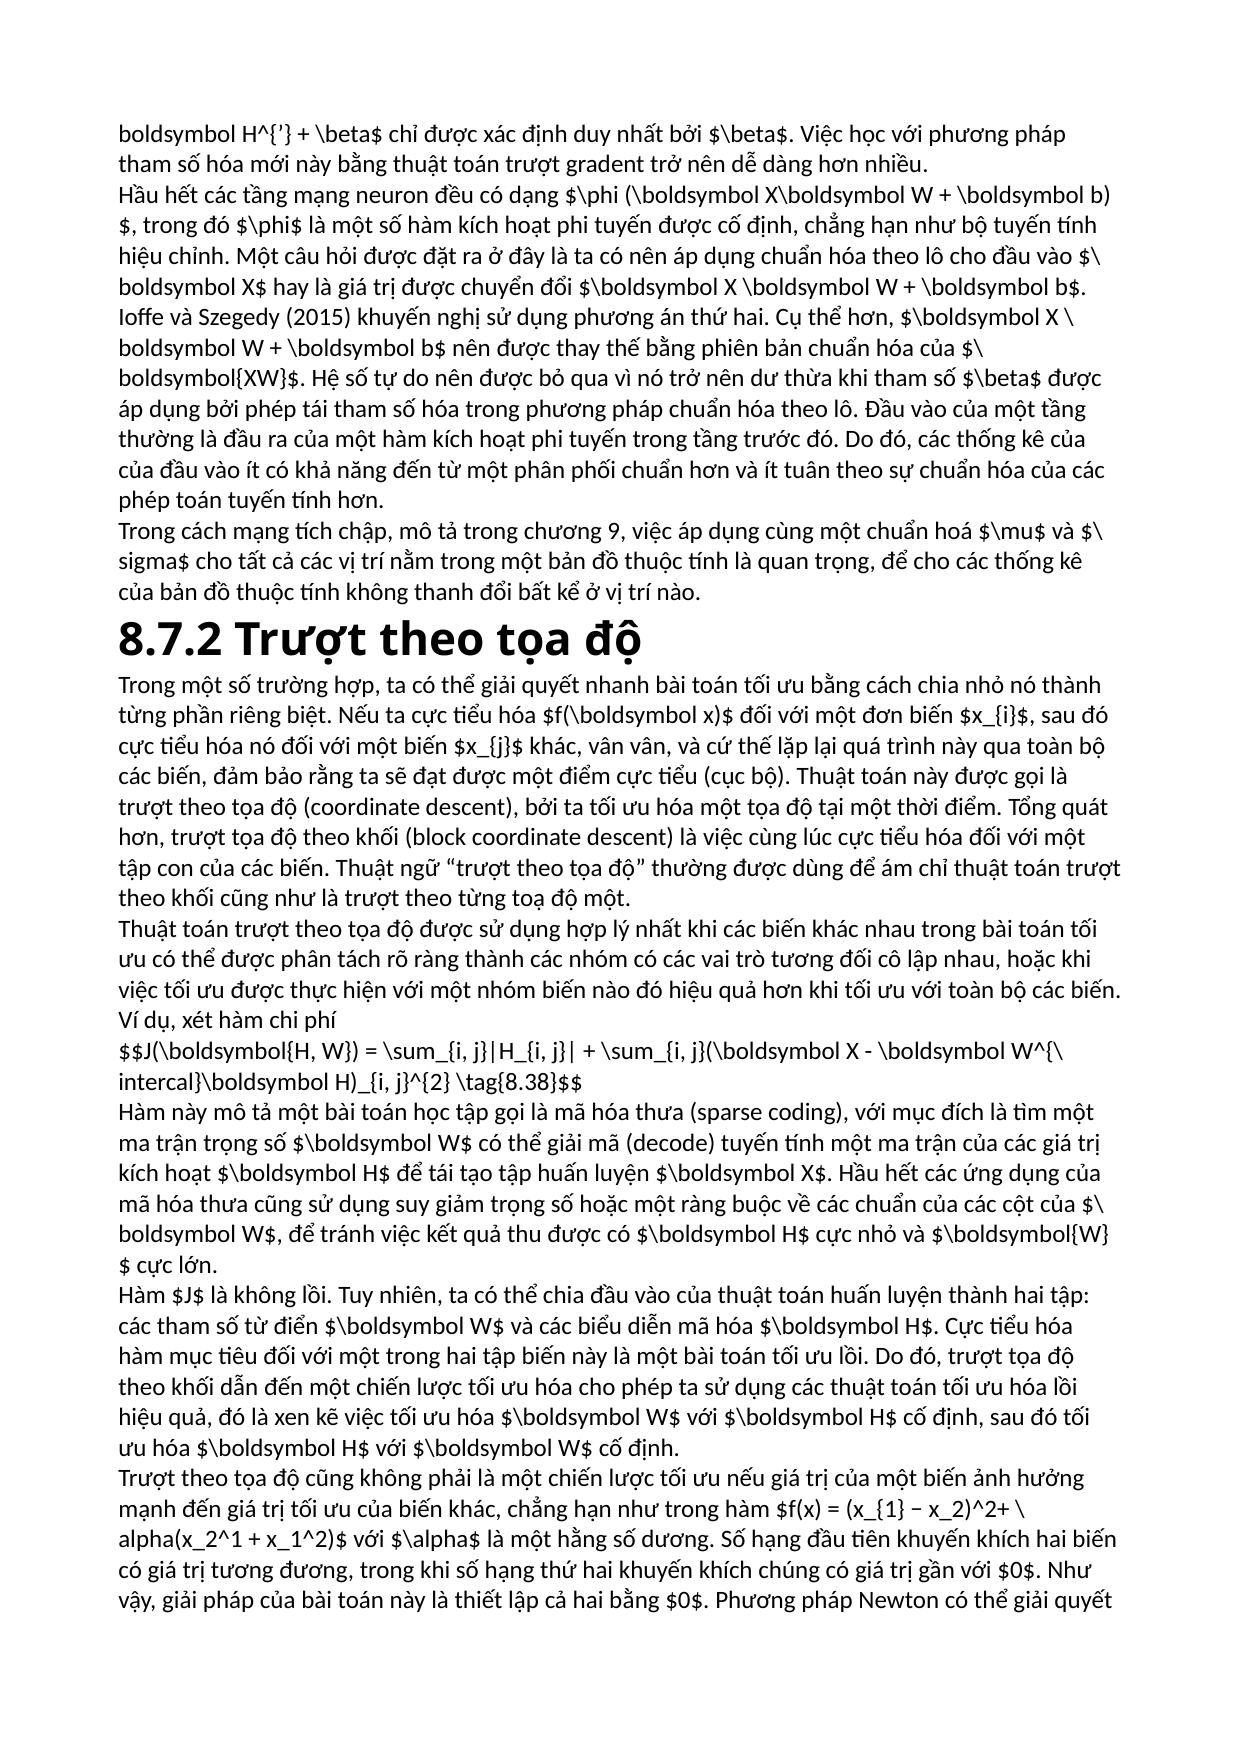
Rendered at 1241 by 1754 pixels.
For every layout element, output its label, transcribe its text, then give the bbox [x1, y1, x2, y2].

text boldsymbol H^{’} + \beta$ chỉ được xác định duy nhất bởi $\beta$. Việc học với phương pháp tham số hóa mới này bằng thuật toán trượt gradent trở nên dễ dàng hơn nhiều. [118, 118, 1122, 179]
text Hàm $J$ là không lồi. Tuy nhiên, ta có thể chia đầu vào của thuật toán huấn luyện thành hai tập: các tham số từ điển $\boldsymbol W$ và các biểu diễn mã hóa $\boldsymbol H$. Cực tiểu hóa hàm mục tiêu đối với một trong hai tập biến này là một bài toán tối ưu lồi. Do đó, trượt tọa độ theo khối dẫn đến một chiến lược tối ưu hóa cho phép ta sử dụng các thuật toán tối ưu hóa lồi hiệu quả, đó là xen kẽ việc tối ưu hóa $\boldsymbol W$ với $\boldsymbol H$ cố định, sau đó tối ưu hóa $\boldsymbol H$ với $\boldsymbol W$ cố định. [118, 1279, 1122, 1462]
subtitle 8.7.2 Trượt theo tọa độ [118, 606, 1122, 669]
text Hầu hết các tầng mạng neuron đều có dạng $\phi (\boldsymbol X\boldsymbol W + \boldsymbol b)$, trong đó $\phi$ là một số hàm kích hoạt phi tuyến được cố định, chẳng hạn như bộ tuyến tính hiệu chỉnh. Một câu hỏi được đặt ra ở đây là ta có nên áp dụng chuẩn hóa theo lô cho đầu vào $\boldsymbol X$ hay là giá trị được chuyển đổi $\boldsymbol X \boldsymbol W + \boldsymbol b$. Ioffe và Szegedy (2015) khuyến nghị sử dụng phương án thứ hai. Cụ thể hơn, $\boldsymbol X \boldsymbol W + \boldsymbol b$ nên được thay thế bằng phiên bản chuẩn hóa của $\boldsymbol{XW}$. Hệ số tự do nên được bỏ qua vì nó trở nên dư thừa khi tham số $\beta$ được áp dụng bởi phép tái tham số hóa trong phương pháp chuẩn hóa theo lô. Đầu vào của một tầng thường là đầu ra của một hàm kích hoạt phi tuyến trong tầng trước đó. Do đó, các thống kê của của đầu vào ít có khả năng đến từ một phân phối chuẩn hơn và ít tuân theo sự chuẩn hóa của các phép toán tuyến tính hơn. [118, 179, 1122, 515]
text Thuật toán trượt theo tọa độ được sử dụng hợp lý nhất khi các biến khác nhau trong bài toán tối ưu có thể được phân tách rõ ràng thành các nhóm có các vai trò tương đối cô lập nhau, hoặc khi việc tối ưu được thực hiện với một nhóm biến nào đó hiệu quả hơn khi tối ưu với toàn bộ các biến. Ví dụ, xét hàm chi phí [118, 913, 1122, 1035]
text Hàm này mô tả một bài toán học tập gọi là mã hóa thưa (sparse coding), với mục đích là tìm một ma trận trọng số $\boldsymbol W$ có thể giải mã (decode) tuyến tính một ma trận của các giá trị kích hoạt $\boldsymbol H$ để tái tạo tập huấn luyện $\boldsymbol X$. Hầu hết các ứng dụng của mã hóa thưa cũng sử dụng suy giảm trọng số hoặc một ràng buộc về các chuẩn của các cột của $\boldsymbol W$, để tránh việc kết quả thu được có $\boldsymbol H$ cực nhỏ và $\boldsymbol{W}$ cực lớn. [118, 1096, 1122, 1279]
text $$J(\boldsymbol{H, W}) = \sum_{i, j}|H_{i, j}| + \sum_{i, j}(\boldsymbol X - \boldsymbol W^{\intercal}\boldsymbol H)_{i, j}^{2} \tag{8.38}$$ [118, 1035, 1122, 1096]
text Trong một số trường hợp, ta có thể giải quyết nhanh bài toán tối ưu bằng cách chia nhỏ nó thành từng phần riêng biệt. Nếu ta cực tiểu hóa $f(\boldsymbol x)$ đối với một đơn biến $x_{i}$, sau đó cực tiểu hóa nó đối với một biến $x_{j}$ khác, vân vân, và cứ thế lặp lại quá trình này qua toàn bộ các biến, đảm bảo rằng ta sẽ đạt được một điểm cực tiểu (cục bộ). Thuật toán này được gọi là trượt theo tọa độ (coordinate descent), bởi ta tối ưu hóa một tọa độ tại một thời điểm. Tổng quát hơn, trượt tọa độ theo khối (block coordinate descent) là việc cùng lúc cực tiểu hóa đối với một tập con của các biến. Thuật ngữ “trượt theo tọa độ” thường được dùng để ám chỉ thuật toán trượt theo khối cũng như là trượt theo từng toạ độ một. [118, 669, 1122, 913]
text Trong cách mạng tích chập, mô tả trong chương 9, việc áp dụng cùng một chuẩn hoá $\mu$ và $\sigma$ cho tất cả các vị trí nằm trong một bản đồ thuộc tính là quan trọng, để cho các thống kê của bản đồ thuộc tính không thanh đổi bất kể ở vị trí nào. [118, 515, 1122, 606]
text Trượt theo tọa độ cũng không phải là một chiến lược tối ưu nếu giá trị của một biến ảnh hưởng mạnh đến giá trị tối ưu của biến khác, chẳng hạn như trong hàm $f(x) = (x_{1} − x_2)^2+ \alpha(x_2^1 + x_1^2)$ với $\alpha$ là một hằng số dương. Số hạng đầu tiên khuyến khích hai biến có giá trị tương đương, trong khi số hạng thứ hai khuyến khích chúng có giá trị gần với $0$. Như vậy, giải pháp của bài toán này là thiết lập cả hai bằng $0$. Phương pháp Newton có thể giải quyết [118, 1462, 1122, 1615]
